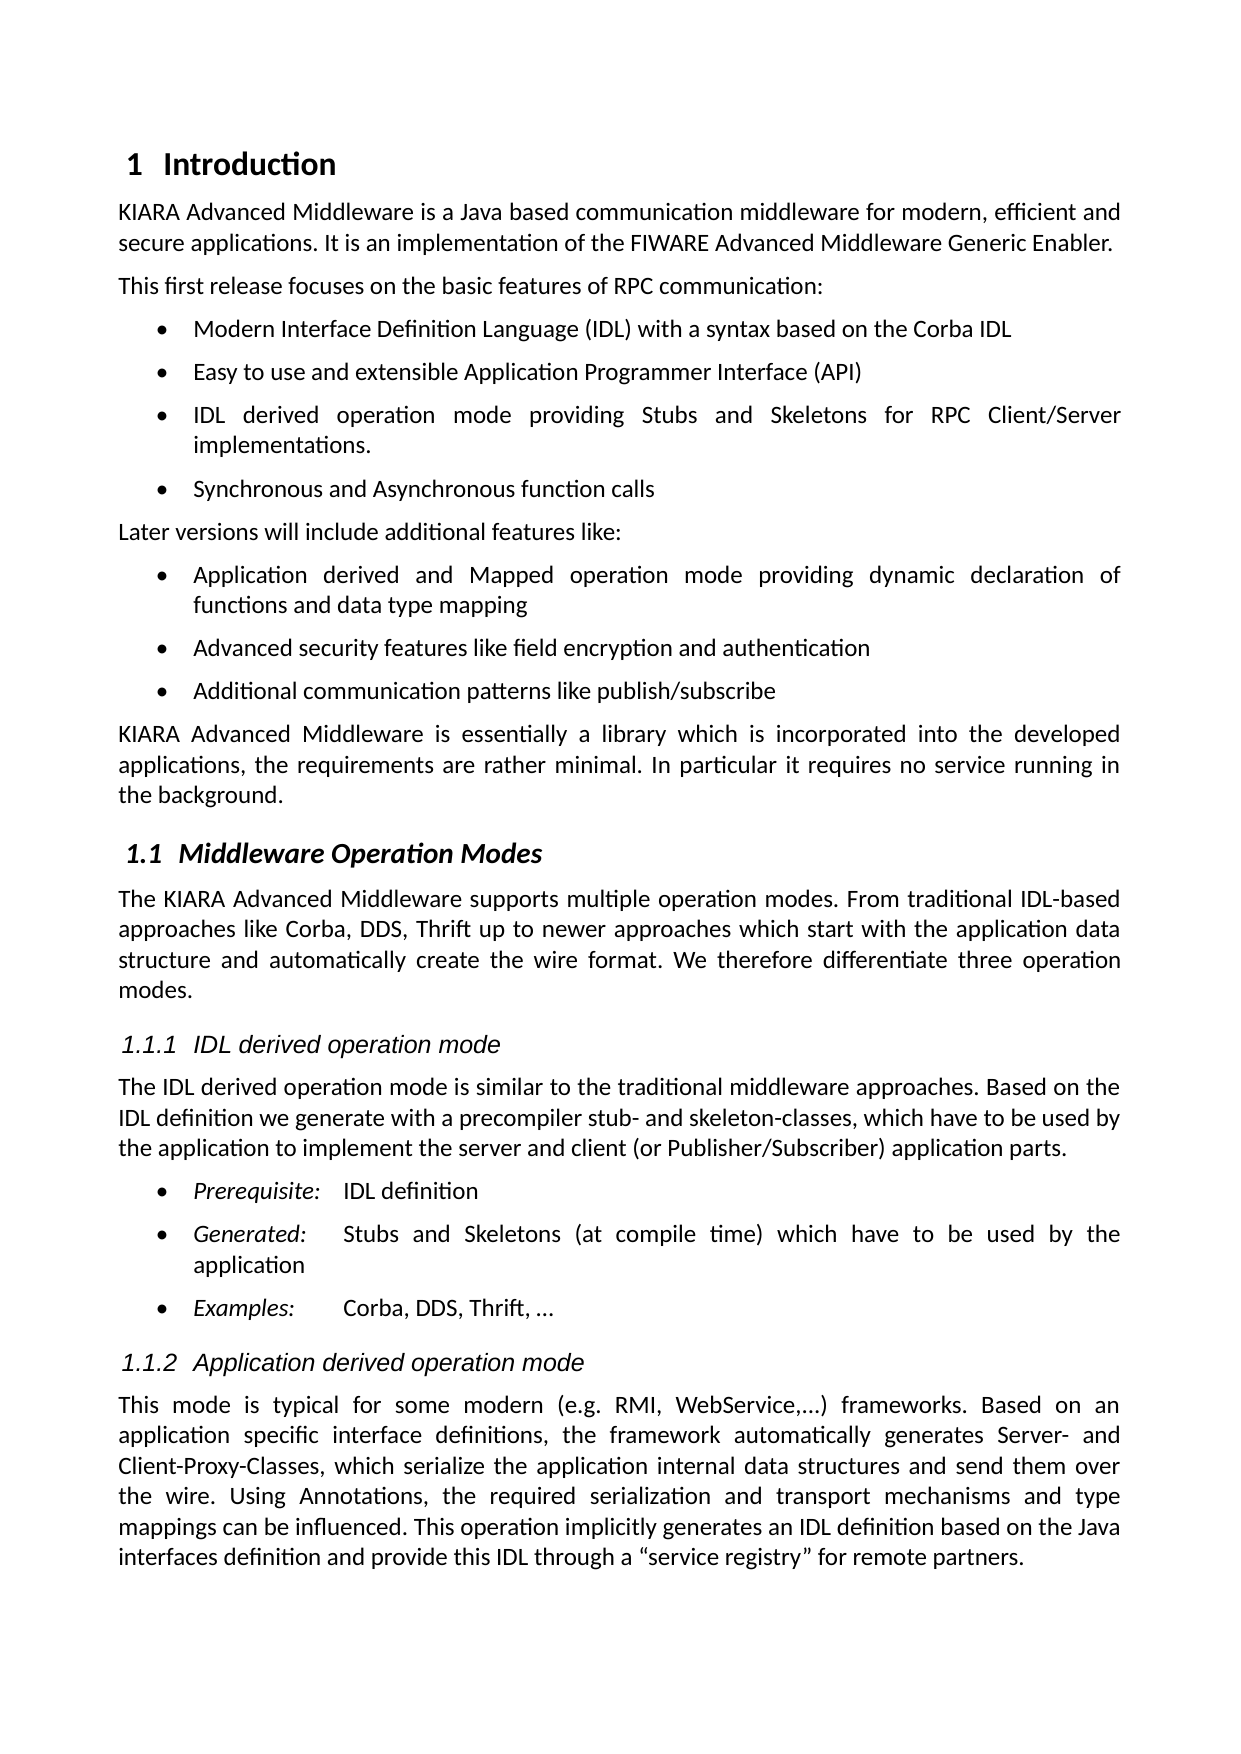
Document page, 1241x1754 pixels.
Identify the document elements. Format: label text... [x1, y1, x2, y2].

subtitle IDL derived operation mode [114, 1030, 1122, 1059]
text The KIARA Advanced Middleware supports multiple operation modes. From traditional IDL-based approaches like Corba, DDS, Thrift up to newer approaches which start with the application data structure and automatically create the wire format. We therefore differentiate three operation modes. [118, 883, 1122, 1005]
text KIARA Advanced Middleware is a Java based communication middleware for modern, efficient and secure applications. It is an implementation of the FIWARE Advanced Middleware Generic Enabler. [118, 197, 1122, 258]
list Examples: Corba, DDS, Thrift, … [156, 1292, 1122, 1322]
list Advanced security features like field encryption and authentication [156, 632, 1122, 663]
list IDL derived operation mode providing Stubs and Skeletons for RPC Client/Server implementations. [156, 399, 1122, 460]
list Modern Interface Definition Language (IDL) with a syntax based on the Corba IDL [156, 313, 1122, 344]
text The IDL derived operation mode is similar to the traditional middleware approaches. Based on the IDL definition we generate with a precompiler stub- and skeleton-classes, which have to be used by the application to implement the server and client (or Publisher/Subscriber) application parts. [118, 1071, 1122, 1163]
list Prerequisite: IDL definition [156, 1175, 1122, 1206]
subtitle Introduction [118, 143, 1122, 184]
list Synchronous and Asynchronous function calls [156, 473, 1122, 503]
text This mode is typical for some modern (e.g. RMI, WebService,...) frameworks. Based on an application specific interface definitions, the framework automatically generates Server- and Client-Proxy-Classes, which serialize the application internal data structures and send them over the wire. Using Annotations, the required serialization and transport mechanisms and type mappings can be influenced. This operation implicitly generates an IDL definition based on the Java interfaces definition and provide this IDL through a “service registry” for remote partners. [118, 1389, 1122, 1572]
text KIARA Advanced Middleware is essentially a library which is incorporated into the developed applications, the requirements are rather minimal. In particular it requires no service running in the background. [118, 718, 1122, 810]
list Easy to use and extensible Application Programmer Interface (API) [156, 356, 1122, 387]
subtitle Middleware Operation Modes [118, 835, 1122, 871]
subtitle Application derived operation mode [114, 1347, 1122, 1376]
list Application derived and Mapped operation mode providing dynamic declaration of functions and data type mapping [156, 559, 1122, 620]
list Additional communication patterns like publish/subscribe [156, 675, 1122, 706]
text Later versions will include additional features like: [118, 516, 1122, 546]
list Generated: Stubs and Skeletons (at compile time) which have to be used by the application [156, 1218, 1122, 1279]
text This first release focuses on the basic features of RPC communication: [118, 270, 1122, 301]
